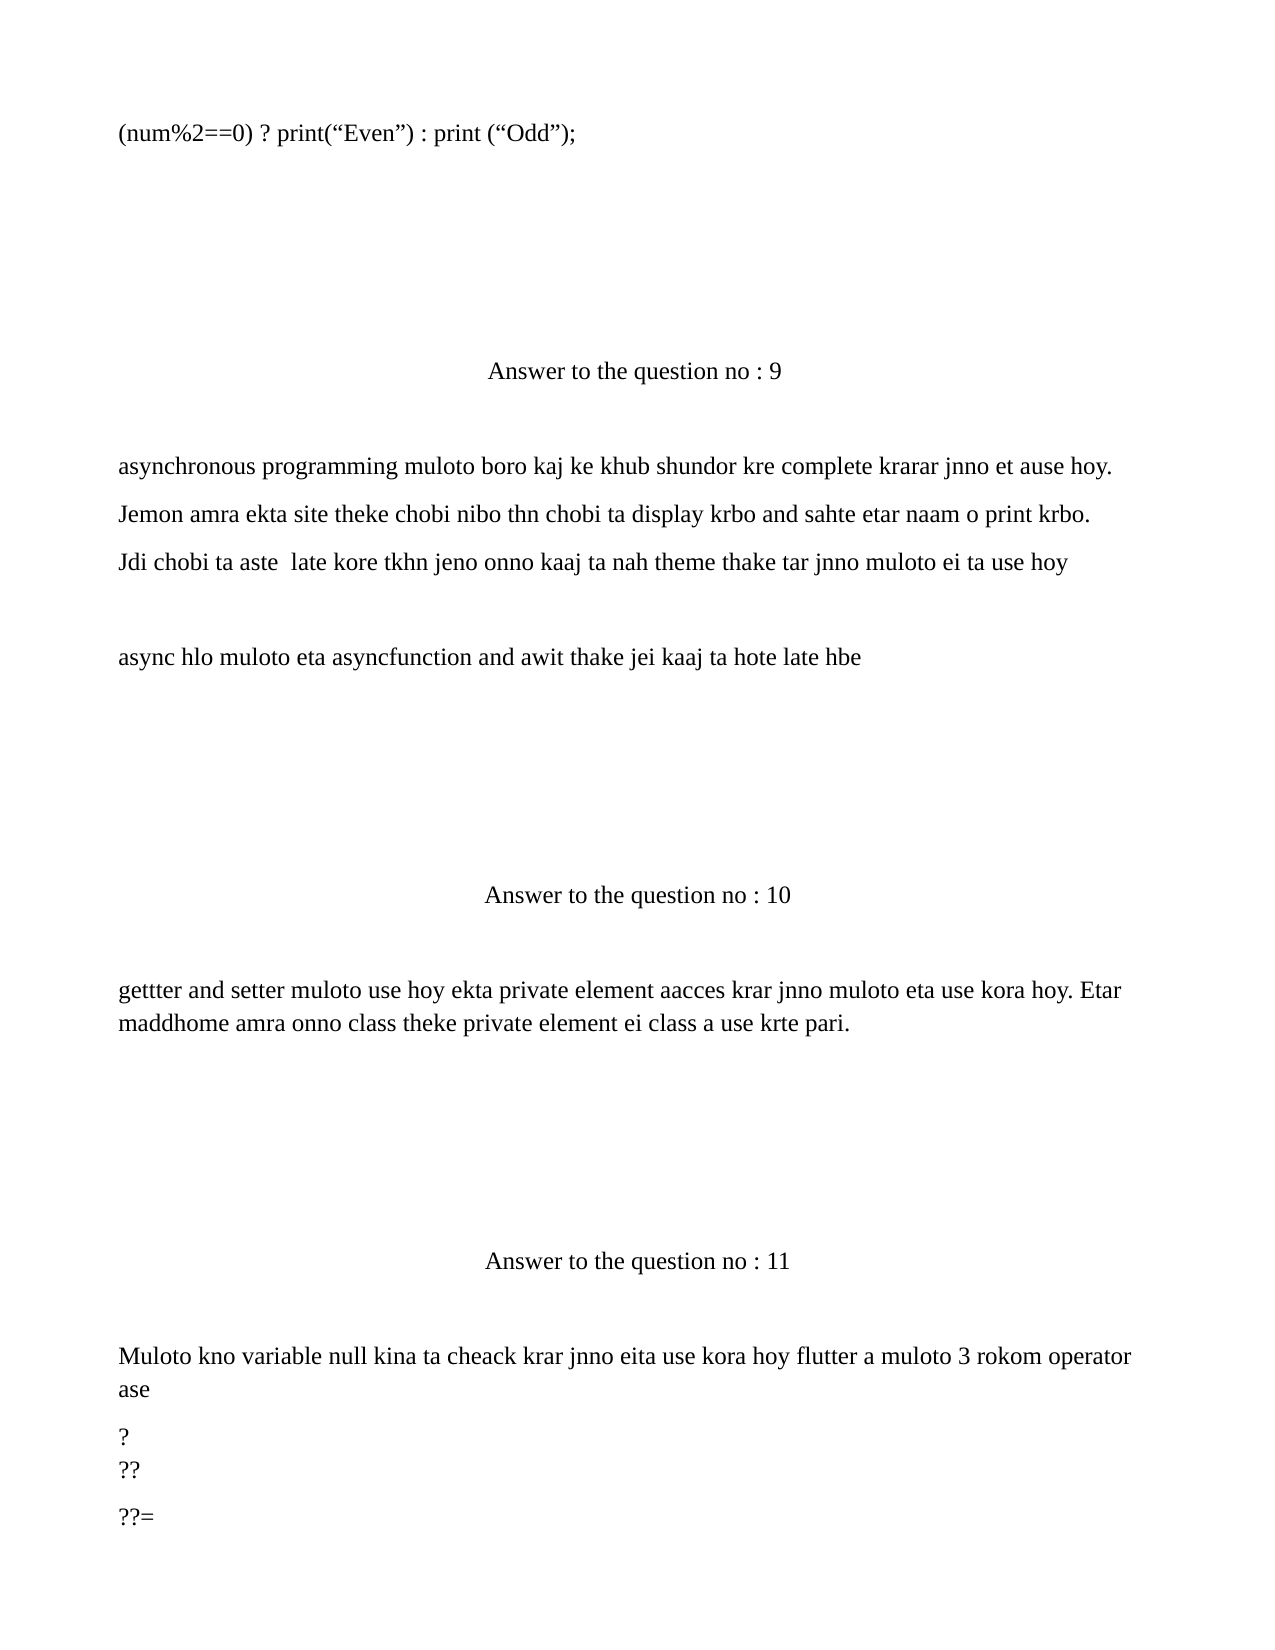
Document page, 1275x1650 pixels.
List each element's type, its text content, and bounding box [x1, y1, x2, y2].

text Jdi chobi ta aste late kore tkhn jeno onno kaaj ta nah theme thake tar jnno muloto ei ta use hoy [118, 547, 1157, 575]
text ??= [118, 1502, 1157, 1531]
text ? ?? [118, 1422, 1157, 1484]
text (num%2==0) ? print(“Even”) : print (“Odd”); [118, 118, 1157, 147]
text Muloto kno variable null kina ta cheack krar jnno eita use kora hoy flutter a muloto 3 rokom operator ase [118, 1341, 1157, 1403]
text Answer to the question no : 11 [118, 1246, 1157, 1275]
text gettter and setter muloto use hoy ekta private element aacces krar jnno muloto eta use kora hoy. Etar maddhome amra onno class theke private element ei class a use krte pari. [118, 975, 1157, 1037]
text asynchronous programming muloto boro kaj ke khub shundor kre complete krarar jnno et ause hoy. [118, 451, 1157, 480]
text Answer to the question no : 10 [118, 880, 1157, 908]
text Answer to the question no : 9 [118, 356, 1157, 385]
text Jemon amra ekta site theke chobi nibo thn chobi ta display krbo and sahte etar naam o print krbo. [118, 499, 1157, 528]
text async hlo muloto eta asyncfunction and awit thake jei kaaj ta hote late hbe [118, 642, 1157, 671]
